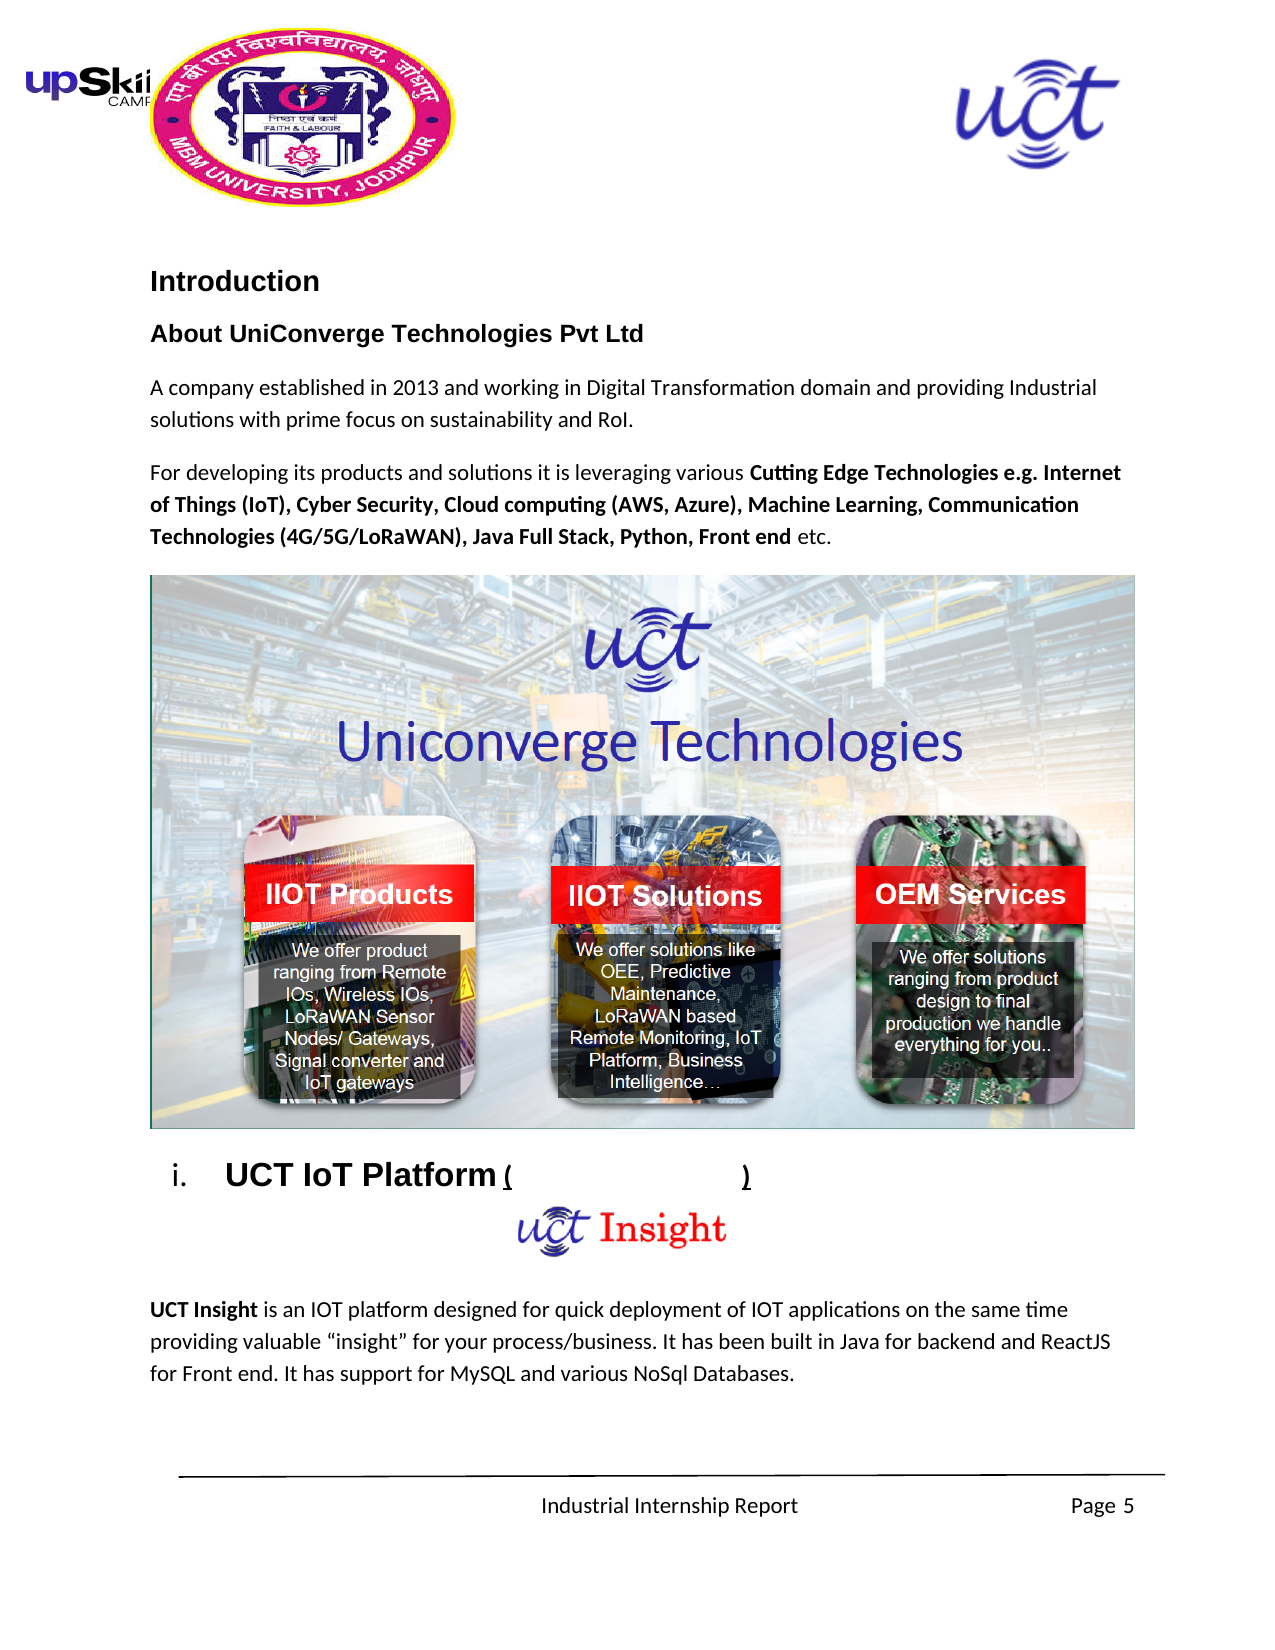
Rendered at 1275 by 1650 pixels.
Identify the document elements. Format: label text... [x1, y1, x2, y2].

list UCT IoT Platform () [187, 1154, 1134, 1268]
text For developing its products and solutions it is leveraging various Cutting Edge Technologies e.g. Internet of Things (IoT), Cyber Security, Cloud computing (AWS, Azure), Machine Learning, Communication Technologies (4G/5G/LoRaWAN), Java Full Stack, Python, Front end etc. [150, 458, 1134, 550]
subtitle About UniConverge Technologies Pvt Ltd [150, 323, 1134, 348]
subtitle Introduction [150, 264, 1134, 298]
text UCT Insight is an IOT platform designed for quick deployment of IOT applications on the same time providing valuable “insight” for your process/business. It has been built in Java for backend and ReactJS for Front end. It has support for MySQL and various NoSql Databases. [150, 1295, 1134, 1387]
text A company established in 2013 and working in Digital Transformation domain and providing Industrial solutions with prime focus on sustainability and RoI. [150, 373, 1134, 433]
